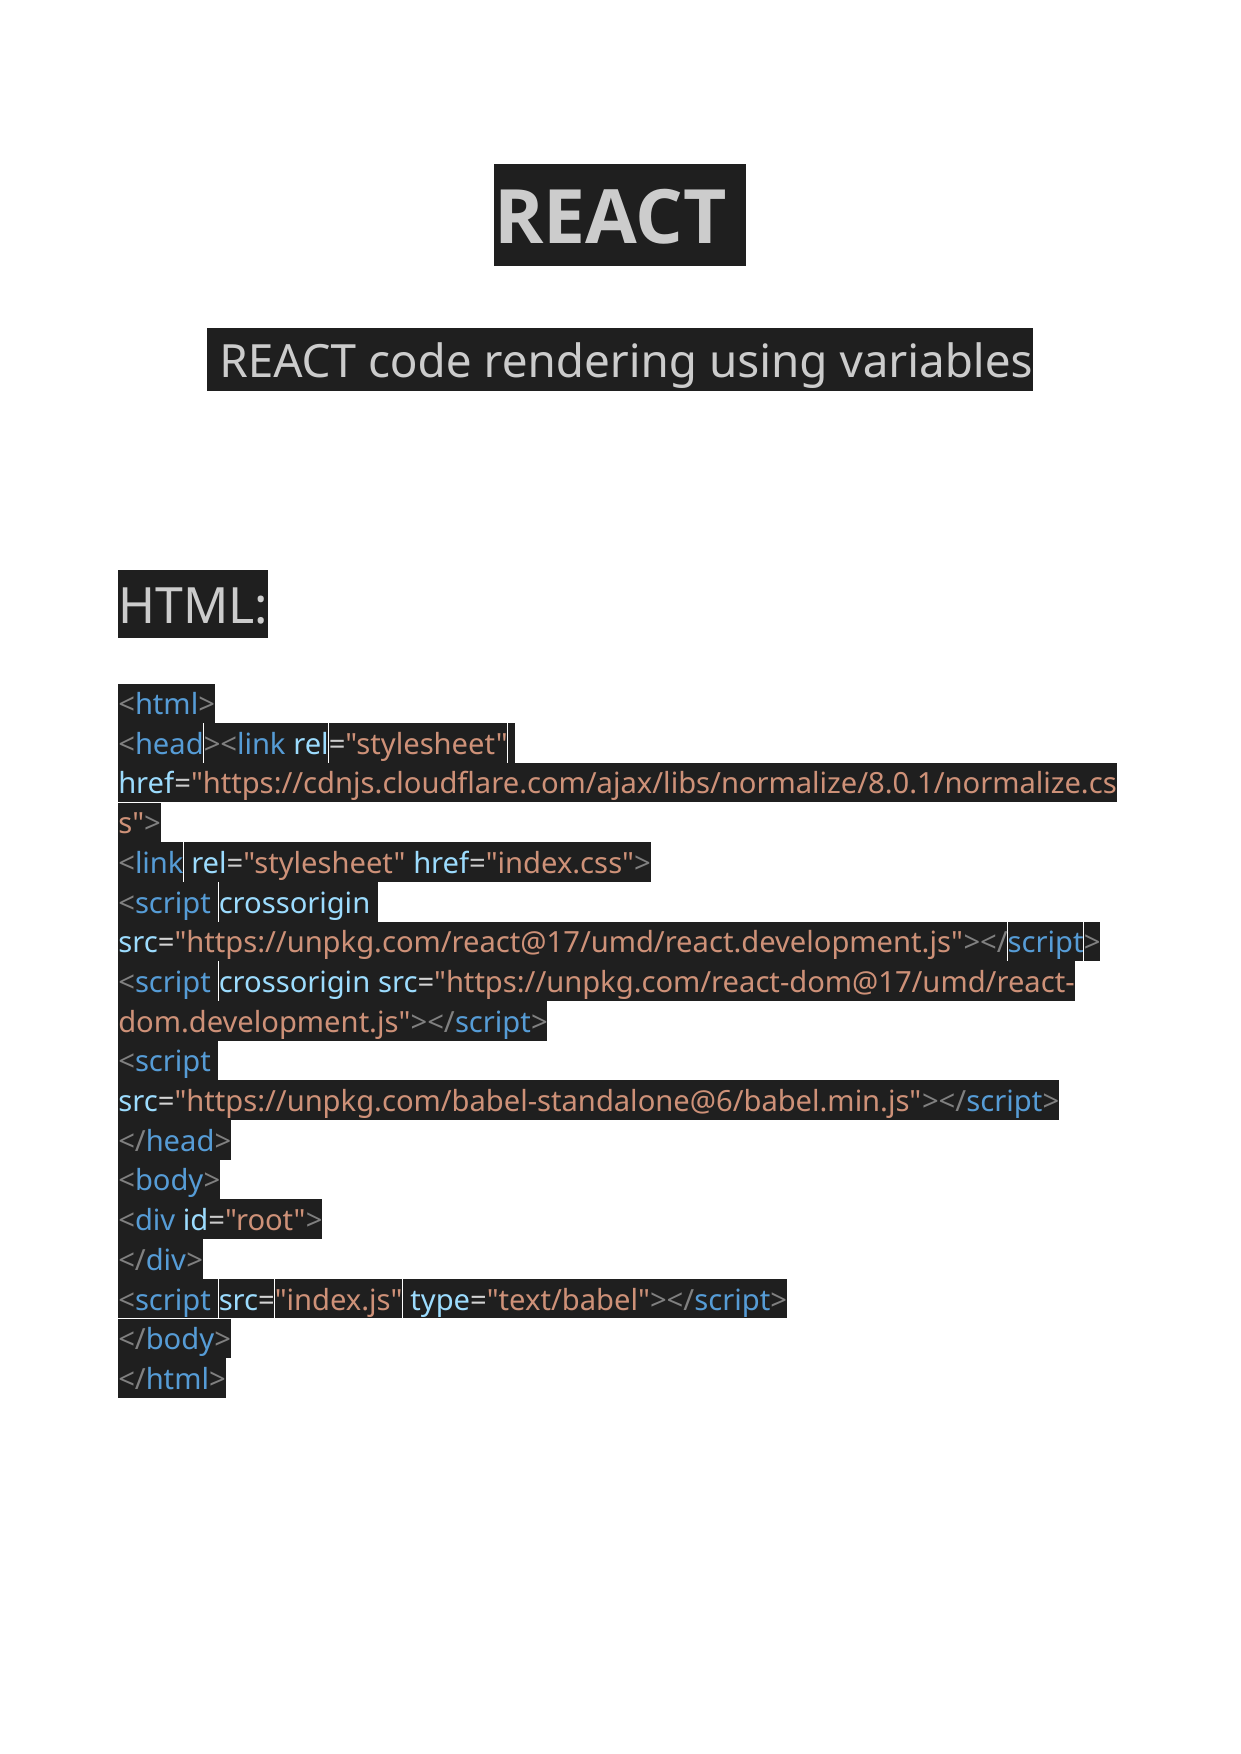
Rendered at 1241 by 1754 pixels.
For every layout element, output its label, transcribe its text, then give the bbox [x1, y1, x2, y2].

text <link rel="stylesheet" href="index.css"> [118, 842, 1122, 882]
text <div id="root"> [118, 1199, 1122, 1239]
text </div> [118, 1239, 1122, 1279]
text <script src="https://unpkg.com/babel-standalone@6/babel.min.js"></script> [118, 1041, 1122, 1120]
text REACT code rendering using variables [118, 328, 1122, 391]
text HTML: [118, 570, 1122, 638]
text <script crossorigin src="https://unpkg.com/react@17/umd/react.development.js"></script> [118, 882, 1122, 961]
text <html> [118, 683, 1122, 723]
text <head><link rel="stylesheet" href="https://cdnjs.cloudflare.com/ajax/libs/normalize/8.0.1/normalize.css"> [118, 723, 1122, 842]
text <script src="index.js" type="text/babel"></script> [118, 1279, 1122, 1318]
text </head> [118, 1120, 1122, 1160]
text </html> [118, 1358, 1122, 1398]
text REACT [118, 163, 1122, 266]
text </body> [118, 1318, 1122, 1358]
text <body> [118, 1160, 1122, 1199]
text <script crossorigin src="https://unpkg.com/react-dom@17/umd/react-dom.development.js"></script> [118, 961, 1122, 1041]
